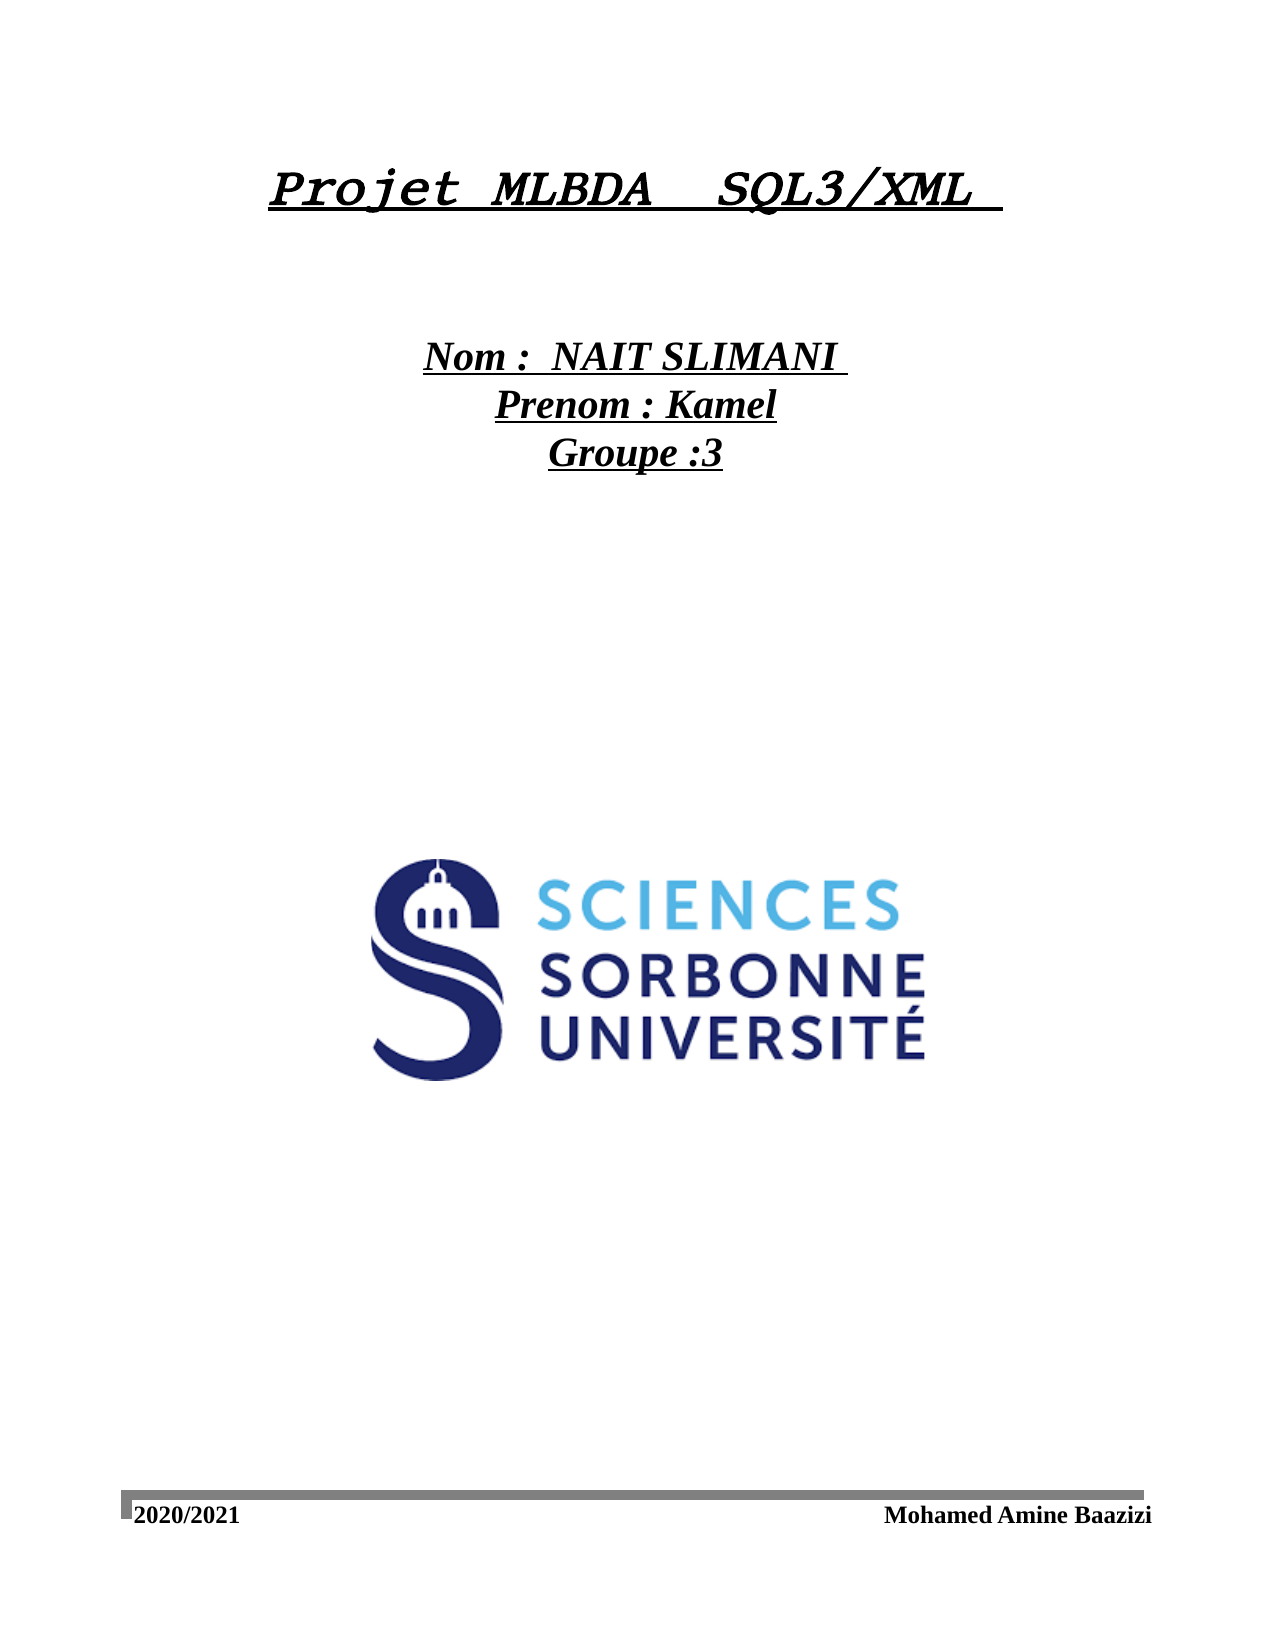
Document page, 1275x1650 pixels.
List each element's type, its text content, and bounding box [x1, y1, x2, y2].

text Prenom : Kamel [121, 379, 1154, 427]
text Projet MLBDA SQL3/XML [121, 159, 1154, 216]
picture [371, 859, 925, 1081]
text Nom : NAIT SLIMANI [121, 331, 1154, 379]
text Groupe :3 [121, 427, 1154, 475]
